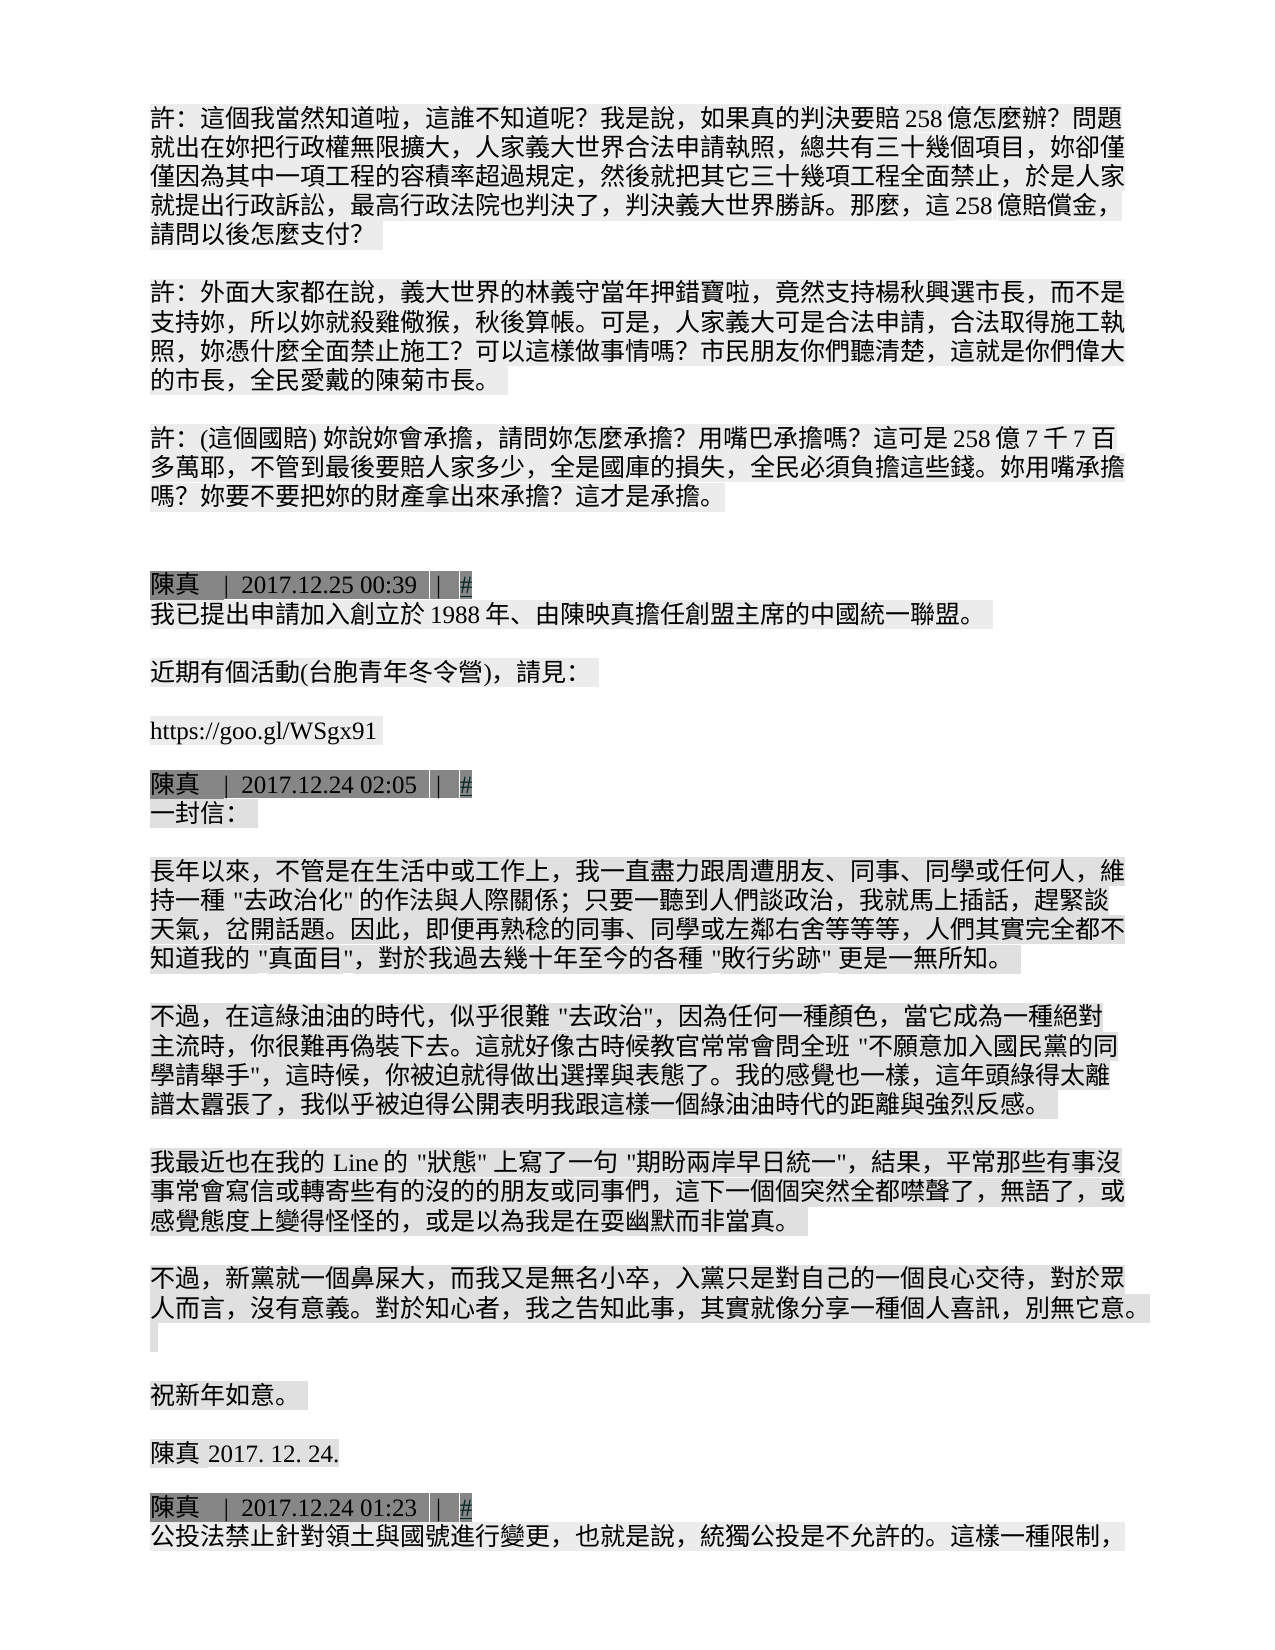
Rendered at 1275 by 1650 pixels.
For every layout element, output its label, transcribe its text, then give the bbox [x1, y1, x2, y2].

text 我已提出申請加入創立於1988年、由陳映真擔任創盟主席的中國統一聯盟。 近期有個活動(台胞青年冬令營)，請見： https://goo.gl/WSgx91 [150, 600, 1125, 745]
text 陳真 | 2017.12.24 01:23 | # [150, 1493, 1125, 1522]
text It's sad when someone you know becomes someone you knew. (一個你認識的朋友，倘若有一天卻變成一個你 "曾經" 認識的人，十分可悲。) ---Henry Rollins 為了紀念一個我 "曾經" 認識並且 "曾經" 推崇的人--陳菊，為了表示我對一個行事正直、卻已含冤死去的人--黃俊英--的敬意，我花了點時間記錄高雄市議會上個月月底的一段質詢，因為是台語發音，怕有些人聽不懂，所以摘要記下部份發言內容。 地點：高雄市議會 時間：2017年11月24日 影音：https://goo.gl/aeoTPe 內容： 許崑源議員：請妳 (指陳菊) 站起來。 許：凡走過必留下痕跡。市長，請教妳，這位是黃俊英 (中山大學) 校長，妳也當過她的學生，以妳來看，他的人格是高尚呢？還是不好？請妳簡單答覆。 陳菊：是，是。黃俊英老師我們都很尊敬他。 許：他人格好還是不好？ 陳：當然，非常好。 許：很高尚對不對。我敢說，全台灣省凡是認識黃俊英校長的人，無不讚嘆說這個人的人格很崇高。 許：往事只能回憶，還是不堪回首？真的很可惜，這麼好的一個人！結果卻含冤而死。市長啊，妳十一年前選舉時，就靠這一幕，(投票前一晚) 妳開記者招待會，指控說 "黃俊英賄選抓到了"！妳找來一些年輕人，個個包頭蒙面 (怕人家認出)，就像老鼠一樣，見不得光。這就是走路工(即賄選)事件。 許：在此我要跟各位市民報告，當年投票前夕那一晚，競選活動已經結束，剛好就是十點，黃俊英的總幹事對黃俊英說："喂，我說校長啊，雖然競選活動已經結束，但是我們還是要小心喔，這個黨(指民進黨)奧步一大堆哦"。你知道黃校長這個人有多可愛嗎？他竟然很天真地對總幹事說："不會啦，你想太多了，陳菊是我以前(中山大學) 的學生，是我教出來的學生，她不可能用奧步對付她的老師啦"。 許：黃俊英這些話才剛講完還不到三十分鐘，妳就召開了記者招待會，妳指控說 "黃俊英賄選抓到了！" 大家看，(記者招待會上這些年輕人) 個個就像老鼠，就像蟑螂躲在坑洞裏那樣，見不得人！妳當市長，妳的政權就是靠這個奧步得來的。 許：台語俗語說：小時候偷摘瓠，長大就會偷牽牛 (亦即重大卑劣行為往往是從小養成之意)。妳看，(記者招待會上) 這些年輕人，正在成長之中，妳卻為了奪取政權，竟然使用這種下三濫的步數。這些年輕人，其中有一兩個都已經當上議員了。當他們年紀還很輕，還在成長之中，妳就給他們灌輸這些不好的思想，專門教他們一些齷齪招數。台灣的道德觀念和是非現在全沒了，你們全都搞這樣一些骯髒奧步，老鼠招數，蟑螂招數。現在妳們得逞啦，政權全部都是你們的了，我給妳們恭喜啦。 許：還有，妳們的王端仁局長(明顯牽涉慶富弊案的那位高雄市海洋局局長)，這幾天竟然無保釋回，甚至據說很可能會沒事脫身，我還是給妳們恭喜啦。 許：如果時間可以倒流，如果真相可以還原，如果黃俊英不是輸妳這一千多票，如果沒有這個什麼賄選抹黑事件，如果高雄市長是黃俊英擔任，高雄會變成現在這副德性嗎？情何以堪！我絕對沒有冤枉妳，(這都是有證據的)，如果是黃俊英當市長，高雄市會這麼悽慘嗎？ 許：妳這個市長，整天就只是想著拼選舉，究竟有沒有哪一天妳沒有在搞選舉？妳曾經在乎過老百姓的死活嗎？高雄有三高：高犯罪，高失業，高負債，勇奪全國三高王。陳菊主政下的行政團隊，貪污比例是全國第一名。這些事實我都沒有冤枉妳。根據2010年12月25日司法院裁判司系統的資料所顯示，高雄市政府涉嫌貪腐的案件，一共有131人，這幾年才發生的都還沒列入統計，而妳卻四處吹牛，自我誇耀清廉。 許：人家說，高雄現在窮得只能看得見花媽 (指陳菊的照片四處都是)，其實還有啦，還有兩個，一個是劉世芳，一個叫陳其邁 (民進黨大貪官陳哲男的兒子，現任立委)。整個高雄市到處就只能看見你們這三個人。晚上的高雄，你想在街上看見個人影都很難 (意即市政蕭條，民生凋敝)。如果時光可以倒流，如果沒有妳搞的這種骯髒選舉步數，如果是黃俊英當市長，他會跟妳一樣整天只知道拼選舉嗎？一個這麼老實、人格健全的人，卻被妳們用這樣一種齷齪骯髒的步數給他抹黑，一頂賄選的大帽子就硬是給他戴上去。 許：妳知道黃俊英校長有多高貴嗎？當他在競選高雄市長時，某個企業拿出六千萬給他，要讓他花用，前後派人來遊說黃校長六、七次，說這六千萬要給他當做競選經費，他卻拒絕了，不要就是不要，然後卻叫太太拿自己的房子去抵押貸款，借了一千八百萬來參選。一個人格如此高尚的人，妳們卻無中生有硬是抹黑他，讓他從此變得很消沉，很想不開，最後含冤抑鬱而死。 許：對啦，現在已經是妳們的天下了。但是，人力做不到的事，老天爺還是會有辦法的。(亦即別太囂張、是非善惡會有報之意) 許：陳菊，妳在怕什麼？(現在換另一個話題，改談上述牽涉數百億的慶富案) 陳菊，妳和妳的行政團隊涉入慶富詐貸案到底有多深，妳有必要向市民說清楚，講明白！妳對媒體說，妳跟(該弊案主角) 陳慶男不是很熟。我跟妳說，凡走過必留下痕跡。如果妳跟陳慶男沒有很熟，那我問妳，妳看 (照片)，人家陳慶男整個家族在拍全家照，妳陳菊竟然也在全家照裏面，憑什麼？這樣叫做不是很熟？ 許：還有，劉世芳也一樣，妳看(照片)，劉世芳跑到慶富大樓參加淡江校友會，跟誰在一起？陳慶男的太太吳昭霞和兒子陳偉志。我覺得很奇怪，跟陳慶男他們熟識又如何？有什麼好隱瞞？有什麼見不得人？一個市長和當地的企業家熟識，這有什麼見不得人？這只是天經地義的事啊，妳是在逃避什麼？這幾天妳甚至還四處在媒體放話說誰敢質疑或影射 (妳和陳慶男的關係)，妳就恐嚇揚言要提告。 許：妳看，這是壹周刊，這是昨天最熱賣的雜誌，寫著陳菊 "剉咧等" (嚇得要命之意)，大家搶著買來看 (雜誌封面寫著慶富丟錄音炸彈反撲)。雜誌這樣寫妳，妳怎麼不提出告訴？妳以為妳嚇阻得了誰啊？妳一再說妳和陳慶富不是很熟，但事實證明妳們關係很深，妳到底在怕什麼？ 許：這捲錄音帶曝光之後，我們國民黨議員就說，想要邀請涉案的高雄銀行及高雄市政府海洋局技正、科長及祕書來議會說明，妳們民進黨卻千方百計拼命阻擋，千擋萬擋，妳們到底是在怕什麼？我們想請他們來議會做專案報告，這只是天經地義的作法，妳們卻府會聯手，憑著妳們議員人數多，強力阻擋，連這樣的例行性作法，竟然也要透過多數暴力進行表決來阻擋。 許：當全省人民對於高雄市政府涉案，紛紛提出質疑時，我們想請幾位當事人前來議會進行專案報告，如此天經地義的事，妳們竟然也要透過強力表決來阻擋！這不是正好可以給妳們機會公開說明，好為自己洗刷清白嗎？如果妳們真的沒有幹壞事，那就公開來議會說明，向老百姓講清楚，這樣有什麼不好？陳菊，妳到底是在怕什麼？連這樣簡單的議案，竟然也要搞成政黨對決來表決阻擋，強行阻止。當然啦，妳們人多，不管怎麼表決都會贏，就算表決一萬個案子也會全贏，(妳們很有勢力)，我跟妳們恭喜啦，但是，陳菊，妳在怕什麼？我真的不知道妳在怕什麼？ 許：(換另一話題) 高雄負債全台灣省第一名，這是祕密嗎？這只是人盡皆知的事實。柯文哲無心之下把它說出來，妳們就馬上好像要把人家掐死那樣，哪有人這麼囂張的？高雄市政府的負債全國最高，柯文哲有說錯嗎？ 許：陳菊是神聖的，不容許批評的，凡是批評者，或是支持她的政敵者，即使只是民間人士，也一樣會被高雄市府團隊全力追殺，絕不手軟，這是陳菊的一貫作法。我這隻嘴是不是也該閉上？千萬不要得罪妳，還是我應該跟妳們一樣，學習當一隻老鼠？還是當一隻蟑螂？或是應該對妳搖尾巴？比較安全。 許：陳菊是神聖的，不可侵犯的，人家柯文哲講出 "高雄負債全國最多" 的事實，根本沒有半點惡意，但卻不小心踩到妳的痛腳。妳們真是鴨霸囂張得十分惡形惡狀。高雄的百姓說 "我們生活得很痛苦"，妳有聽見嗎？陳大市長，請問妳會在乎老百姓有沒有飯吃嗎？妳只關心妳的劉世芳有沒有辦法接妳的位子。 許：市長，來，請妳起立。義大世界開發案，高雄市府行政訴訟敗訴，義大世界因此申請國賠258億，這案子的是非對錯細節我先不談，因為這方面的問題報紙都有報導。我只是想問妳，如果真的判決出爐，高雄市政府必須賠償258億，到時候妳可能已經不在市長的位子上了，請問市長，妳做何打算？ 陳：當然，申請國賠是每個市民的權利，相關法律過程非常嚴謹，是不是要賠258億，並不是義大世界提出就要賠這麼多。 許：這個我當然知道啦，這誰不知道呢？我是說，如果真的判決要賠258億怎麼辦？問題就出在妳把行政權無限擴大，人家義大世界合法申請執照，總共有三十幾個項目，妳卻僅僅因為其中一項工程的容積率超過規定，然後就把其它三十幾項工程全面禁止，於是人家就提出行政訴訟，最高行政法院也判決了，判決義大世界勝訴。那麼，這258億賠償金，請問以後怎麼支付？ 許：外面大家都在說，義大世界的林義守當年押錯寶啦，竟然支持楊秋興選市長，而不是支持妳，所以妳就殺雞儆猴，秋後算帳。可是，人家義大可是合法申請，合法取得施工執照，妳憑什麼全面禁止施工？可以這樣做事情嗎？市民朋友你們聽清楚，這就是你們偉大的市長，全民愛戴的陳菊市長。 許：(這個國賠) 妳說妳會承擔，請問妳怎麼承擔？用嘴巴承擔嗎？這可是258億7千7 百多萬耶，不管到最後要賠人家多少，全是國庫的損失，全民必須負擔這些錢。妳用嘴承擔嗎？妳要不要把妳的財產拿出來承擔？這才是承擔。 [150, 75, 1125, 512]
text 陳真 | 2017.12.25 00:39 | # [150, 571, 1125, 600]
text 一封信： 長年以來，不管是在生活中或工作上，我一直盡力跟周遭朋友、同事、同學或任何人，維持一種 "去政治化" 的作法與人際關係；只要一聽到人們談政治，我就馬上插話，趕緊談天氣，岔開話題。因此，即便再熟稔的同事、同學或左鄰右舍等等等，人們其實完全都不知道我的 "真面目"，對於我過去幾十年至今的各種 "敗行劣跡" 更是一無所知。 不過，在這綠油油的時代，似乎很難 "去政治"，因為任何一種顏色，當它成為一種絕對主流時，你很難再偽裝下去。這就好像古時候教官常常會問全班 "不願意加入國民黨的同學請舉手"，這時候，你被迫就得做出選擇與表態了。我的感覺也一樣，這年頭綠得太離譜太囂張了，我似乎被迫得公開表明我跟這樣一個綠油油時代的距離與強烈反感。 我最近也在我的 Line的 "狀態" 上寫了一句 "期盼兩岸早日統一"，結果，平常那些有事沒事常會寫信或轉寄些有的沒的的朋友或同事們，這下一個個突然全都噤聲了，無語了，或感覺態度上變得怪怪的，或是以為我是在耍幽默而非當真。 不過，新黨就一個鼻屎大，而我又是無名小卒，入黨只是對自己的一個良心交待，對於眾人而言，沒有意義。對於知心者，我之告知此事，其實就像分享一種個人喜訊，別無它意。 祝新年如意。 陳真 2017. 12. 24. [150, 799, 1125, 1468]
text 陳真 | 2017.12.24 02:05 | # [150, 770, 1125, 799]
